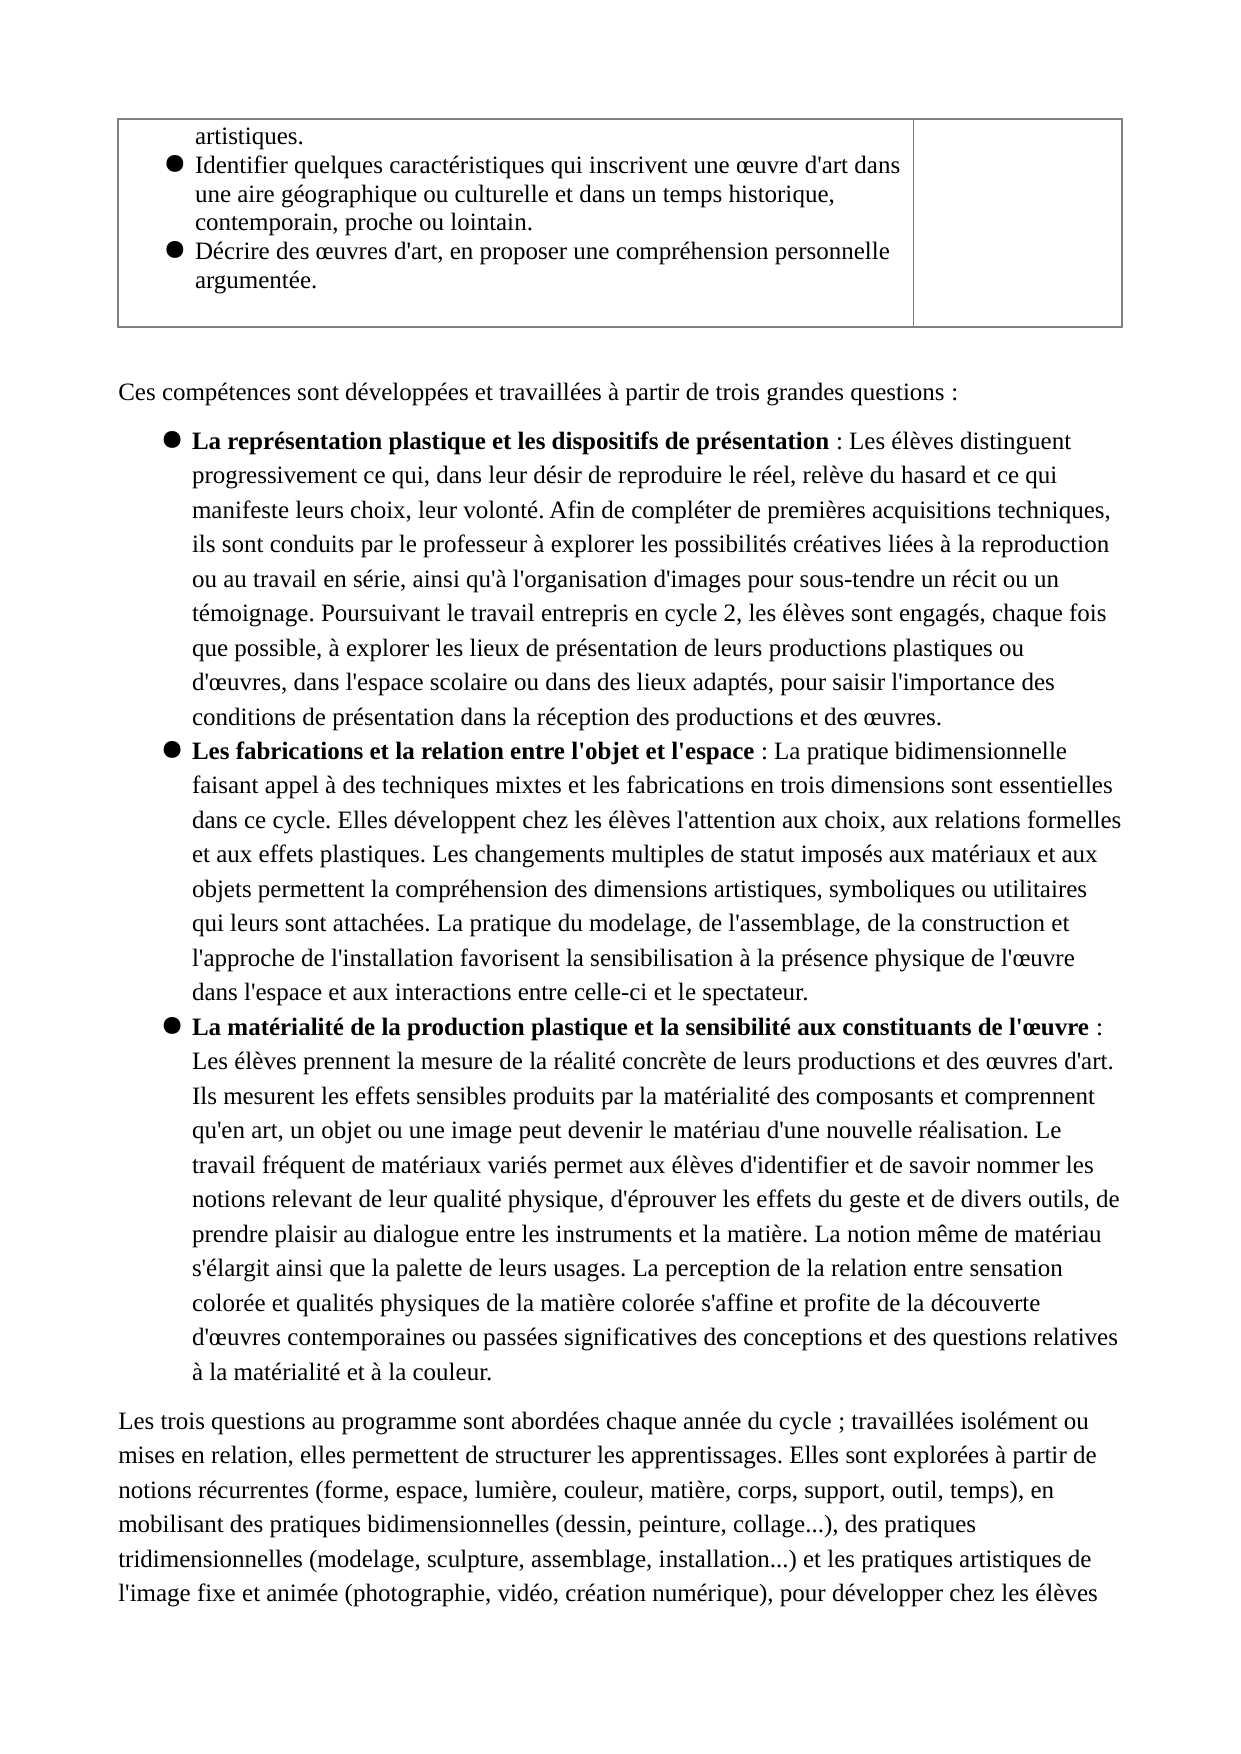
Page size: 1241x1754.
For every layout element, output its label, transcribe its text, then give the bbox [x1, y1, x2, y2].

table_cell artistiques. Identifier quelques caractéristiques qui inscrivent une œuvre d'art dans une aire géographique ou culturelle et dans un temps historique, contemporain, proche ou lointain. Décrire des œuvres d'art, en proposer une compréhension personnelle argumentée. [119, 120, 913, 326]
list Les fabrications et la relation entre l'objet et l'espace : La pratique bidimensionnelle faisant appel à des techniques mixtes et les fabrications en trois dimensions sont essentielles dans ce cycle. Elles développent chez les élèves l'attention aux choix, aux relations formelles et aux effets plastiques. Les changements multiples de statut imposés aux matériaux et aux objets permettent la compréhension des dimensions artistiques, symboliques ou utilitaires qui leurs sont attachées. La pratique du modelage, de l'assemblage, de la construction et l'approche de l'installation favorisent la sensibilisation à la présence physique de l'œuvre dans l'espace et aux interactions entre celle-ci et le spectateur. [162, 736, 1122, 1006]
text Les trois questions au programme sont abordées chaque année du cycle ; travaillées isolément ou mises en relation, elles permettent de structurer les apprentissages. Elles sont explorées à partir de notions récurrentes (forme, espace, lumière, couleur, matière, corps, support, outil, temps), en mobilisant des pratiques bidimensionnelles (dessin, peinture, collage...), des pratiques tridimensionnelles (modelage, sculpture, assemblage, installation...) et les pratiques artistiques de l'image fixe et animée (photographie, vidéo, création numérique), pour développer chez les élèves [118, 1406, 1122, 1607]
table_cell [914, 120, 1121, 326]
list La représentation plastique et les dispositifs de présentation : Les élèves distinguent progressivement ce qui, dans leur désir de reproduire le réel, relève du hasard et ce qui manifeste leurs choix, leur volonté. Afin de compléter de premières acquisitions techniques, ils sont conduits par le professeur à explorer les possibilités créatives liées à la reproduction ou au travail en série, ainsi qu'à l'organisation d'images pour sous-tendre un récit ou un témoignage. Poursuivant le travail entrepris en cycle 2, les élèves sont engagés, chaque fois que possible, à explorer les lieux de présentation de leurs productions plastiques ou d'œuvres, dans l'espace scolaire ou dans des lieux adaptés, pour saisir l'importance des conditions de présentation dans la réception des productions et des œuvres. [162, 426, 1122, 730]
text Ces compétences sont développées et travaillées à partir de trois grandes questions : [118, 377, 1122, 405]
list La matérialité de la production plastique et la sensibilité aux constituants de l'œuvre : Les élèves prennent la mesure de la réalité concrète de leurs productions et des œuvres d'art. Ils mesurent les effets sensibles produits par la matérialité des composants et comprennent qu'en art, un objet ou une image peut devenir le matériau d'une nouvelle réalisation. Le travail fréquent de matériaux variés permet aux élèves d'identifier et de savoir nommer les notions relevant de leur qualité physique, d'éprouver les effets du geste et de divers outils, de prendre plaisir au dialogue entre les instruments et la matière. La notion même de matériau s'élargit ainsi que la palette de leurs usages. La perception de la relation entre sensation colorée et qualités physiques de la matière colorée s'affine et profite de la découverte d'œuvres contemporaines ou passées significatives des conceptions et des questions relatives à la matérialité et à la couleur. [162, 1012, 1122, 1385]
